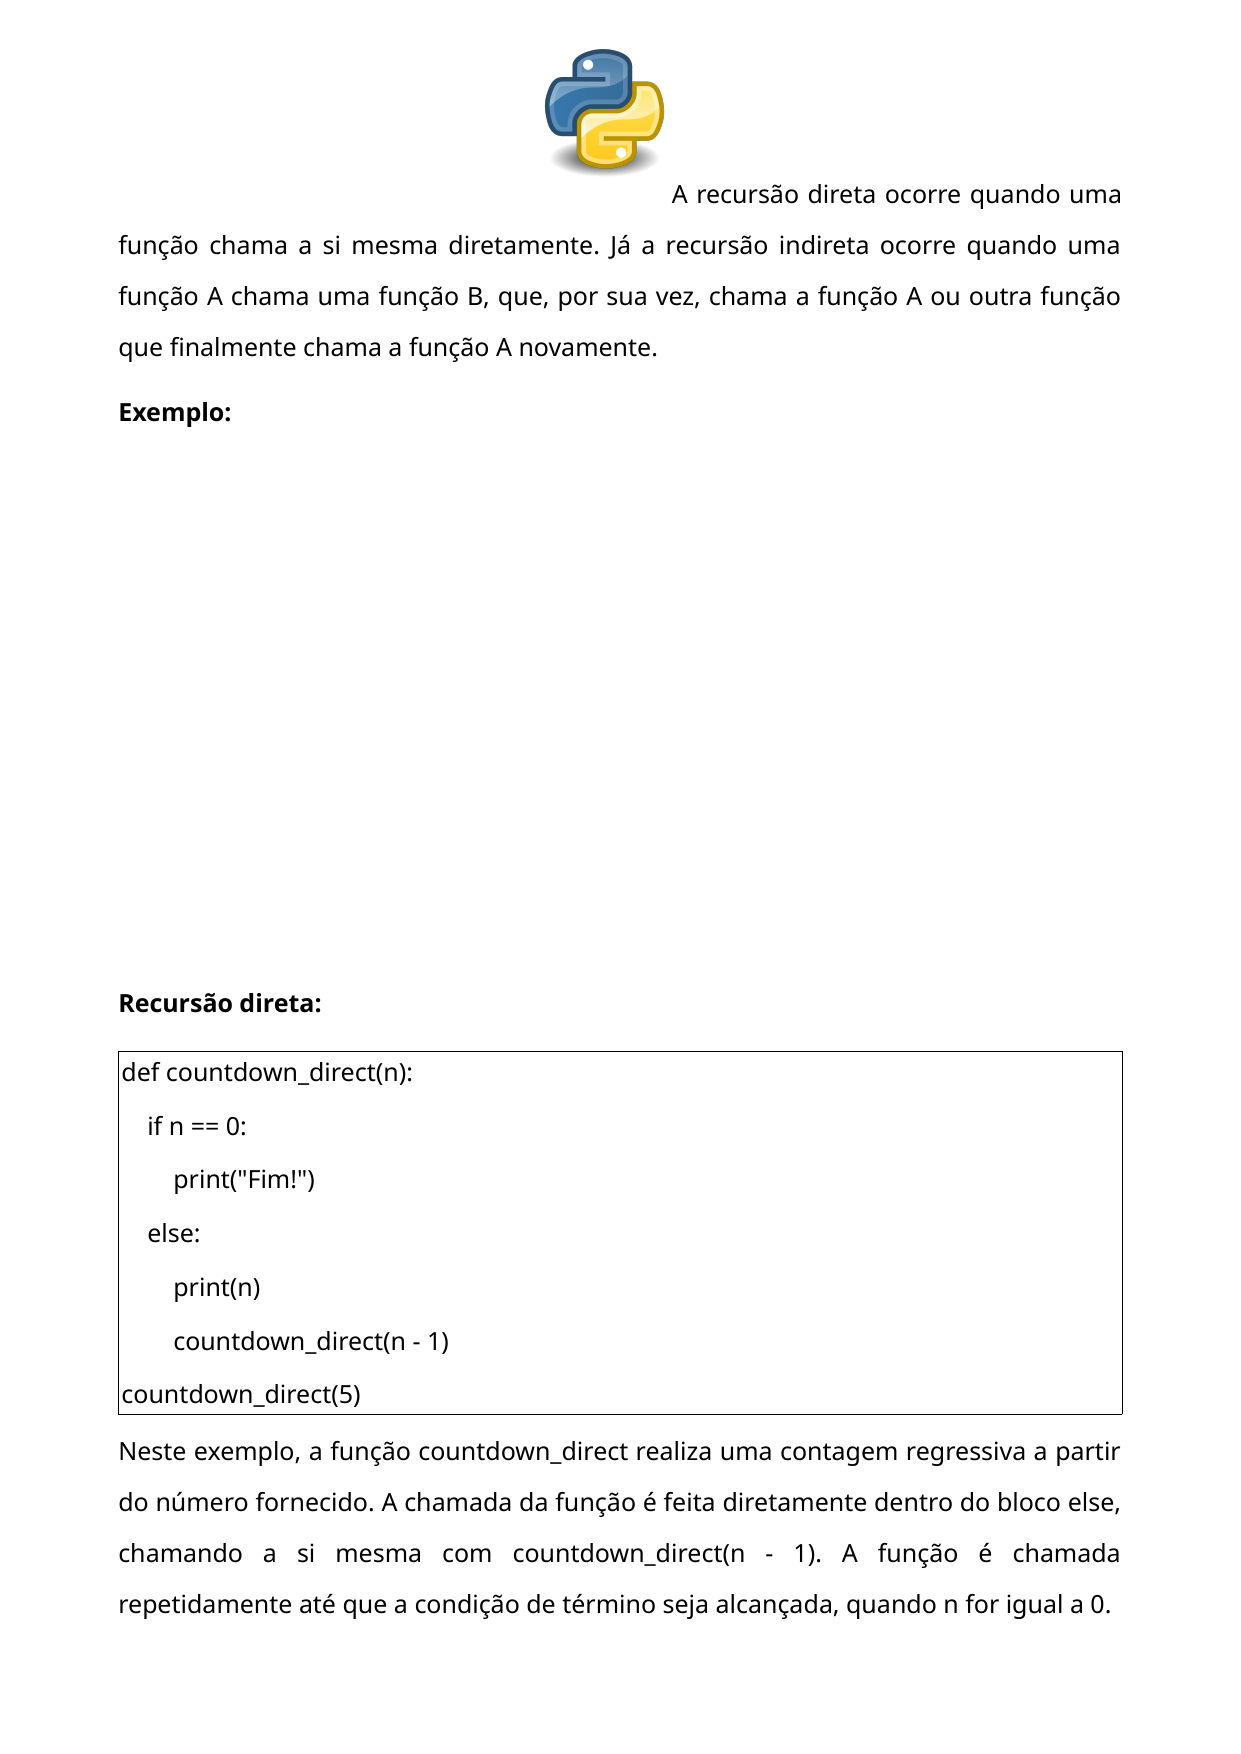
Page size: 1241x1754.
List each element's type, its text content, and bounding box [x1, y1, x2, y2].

text Exemplo: [118, 395, 1122, 429]
text else: [119, 1213, 1122, 1250]
text Neste exemplo, a função countdown_direct realiza uma contagem regressiva a partir do número fornecido. A chamada da função é feita diretamente dentro do bloco else, chamando a si mesma com countdown_direct(n - 1). A função é chamada repetidamente até que a condição de término seja alcançada, quando n for igual a 0. [118, 1434, 1122, 1621]
text Recursão direta: [118, 986, 1122, 1020]
text def countdown_direct(n): [119, 1052, 1122, 1088]
text print("Fim!") [119, 1159, 1122, 1196]
text countdown_direct(5) [119, 1374, 1122, 1414]
text if n == 0: [119, 1105, 1122, 1142]
text print(n) [119, 1266, 1122, 1303]
text A recursão direta ocorre quando uma função chama a si mesma diretamente. Já a recursão indireta ocorre quando uma função A chama uma função B, que, por sua vez, chama a função A ou outra função que finalmente chama a função A novamente. [118, 176, 1122, 363]
picture [537, 46, 672, 180]
text countdown_direct(n - 1) [119, 1320, 1122, 1357]
